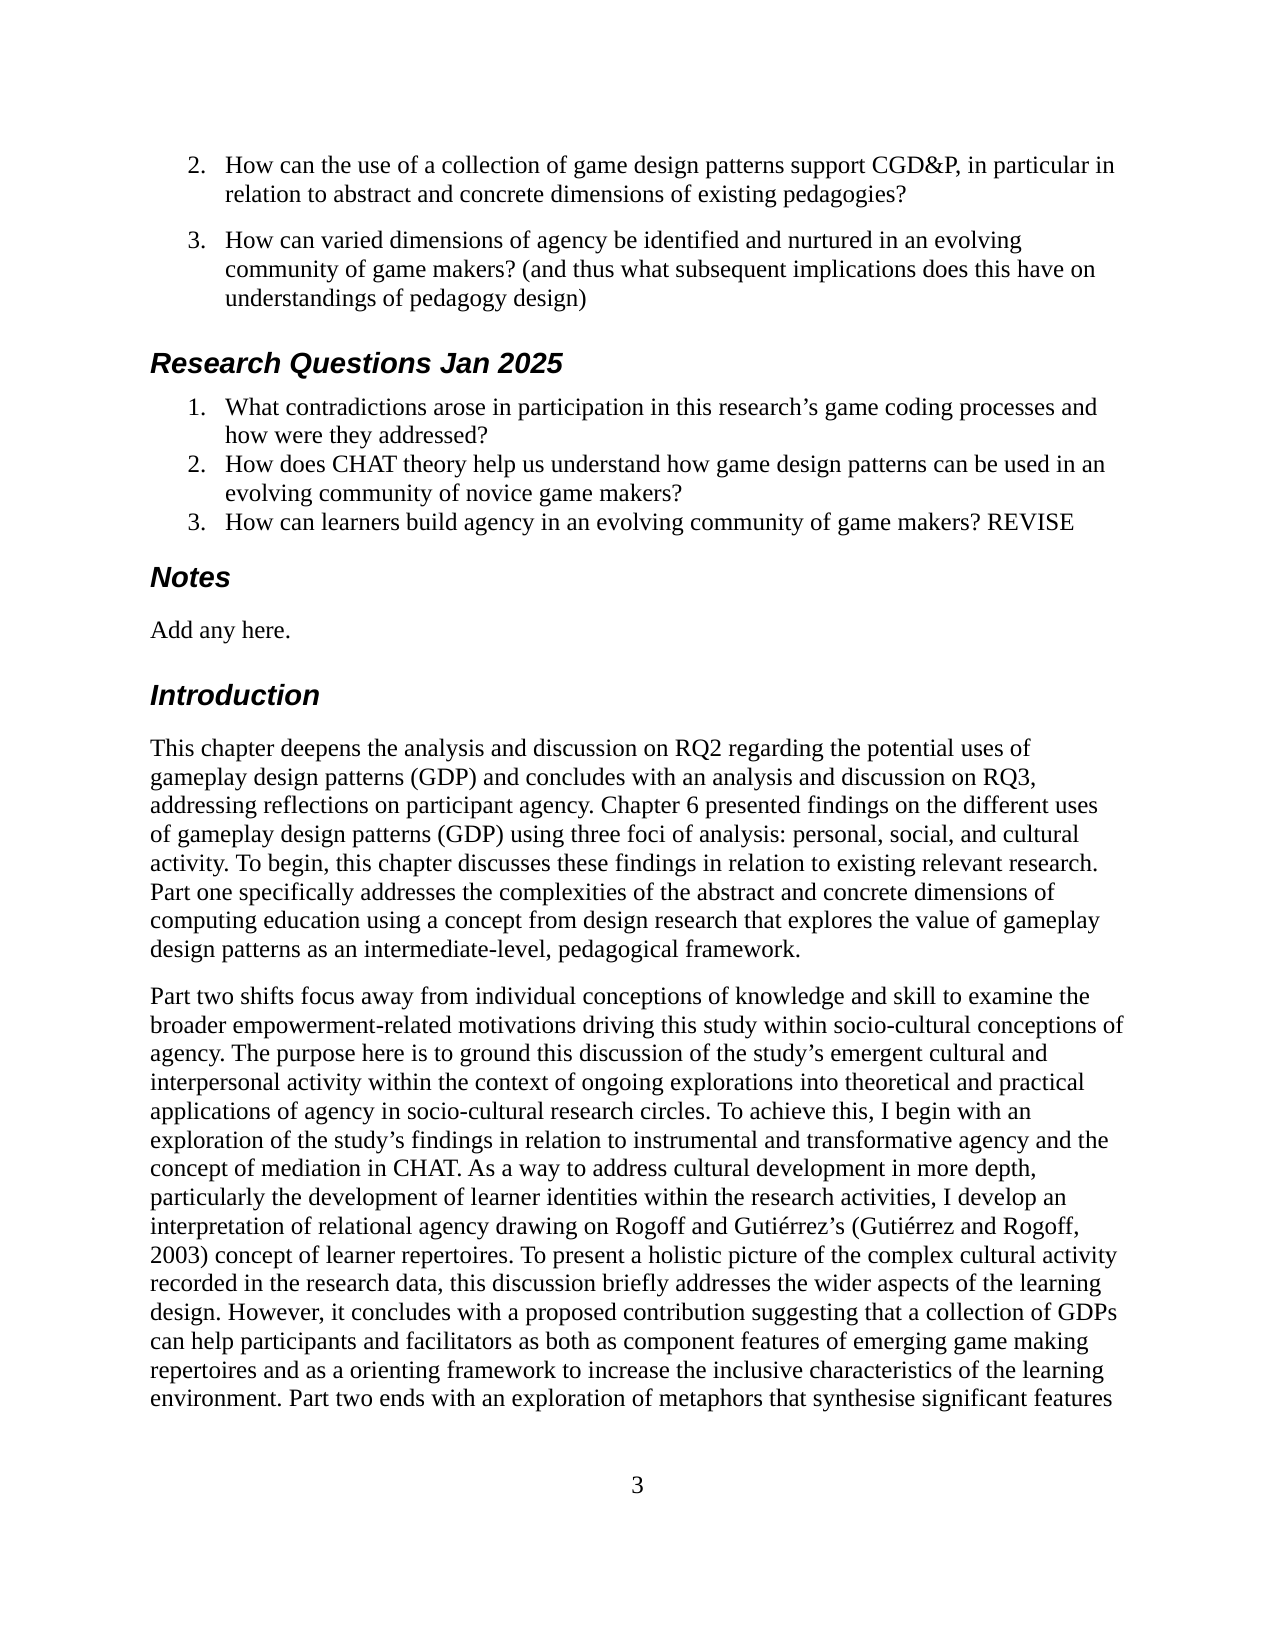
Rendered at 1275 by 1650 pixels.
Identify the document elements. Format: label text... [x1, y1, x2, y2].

list How can varied dimensions of agency be identified and nurtured in an evolving community of game makers? (and thus what subsequent implications does this have on understandings of pedagogy design) [187, 225, 1125, 312]
subtitle Notes [150, 560, 1125, 594]
text This chapter deepens the analysis and discussion on RQ2 regarding the potential uses of gameplay design patterns (GDP) and concludes with an analysis and discussion on RQ3, addressing reflections on participant agency. Chapter 6 presented findings on the different uses of gameplay design patterns (GDP) using three foci of analysis: personal, social, and cultural activity. To begin, this chapter discusses these findings in relation to existing relevant research. Part one specifically addresses the complexities of the abstract and concrete dimensions of computing education using a concept from design research that explores the value of gameplay design patterns as an intermediate-level, pedagogical framework. [150, 733, 1125, 963]
text Part two shifts focus away from individual conceptions of knowledge and skill to examine the broader empowerment-related motivations driving this study within socio-cultural conceptions of agency. The purpose here is to ground this discussion of the study’s emergent cultural and interpersonal activity within the context of ongoing explorations into theoretical and practical applications of agency in socio-cultural research circles. To achieve this, I begin with an exploration of the study’s findings in relation to instrumental and transformative agency and the concept of mediation in CHAT. As a way to address cultural development in more depth, particularly the development of learner identities within the research activities, I develop an interpretation of relational agency drawing on Rogoff and Gutiérrez’s (Gutiérrez and Rogoff, 2003) concept of learner repertoires. To present a holistic picture of the complex cultural activity recorded in the research data, this discussion briefly addresses the wider aspects of the learning design. However, it concludes with a proposed contribution suggesting that a collection of GDPs can help participants and facilitators as both as component features of emerging game making repertoires and as a orienting framework to increase the inclusive characteristics of the learning environment. Part two ends with an exploration of metaphors that synthesise significant features [150, 981, 1125, 1412]
list What contradictions arose in participation in this research’s game coding processes and how were they addressed? [187, 392, 1125, 449]
list How can the use of a collection of game design patterns support CGD&P, in particular in relation to abstract and concrete dimensions of existing pedagogies? [187, 150, 1125, 207]
list How can learners build agency in an evolving community of game makers? REVISE [187, 507, 1125, 535]
text Add any here. [150, 615, 1125, 644]
subtitle Introduction [150, 678, 1125, 712]
list How does CHAT theory help us understand how game design patterns can be used in an evolving community of novice game makers? [187, 449, 1125, 507]
subtitle Research Questions Jan 2025 [150, 346, 1125, 379]
